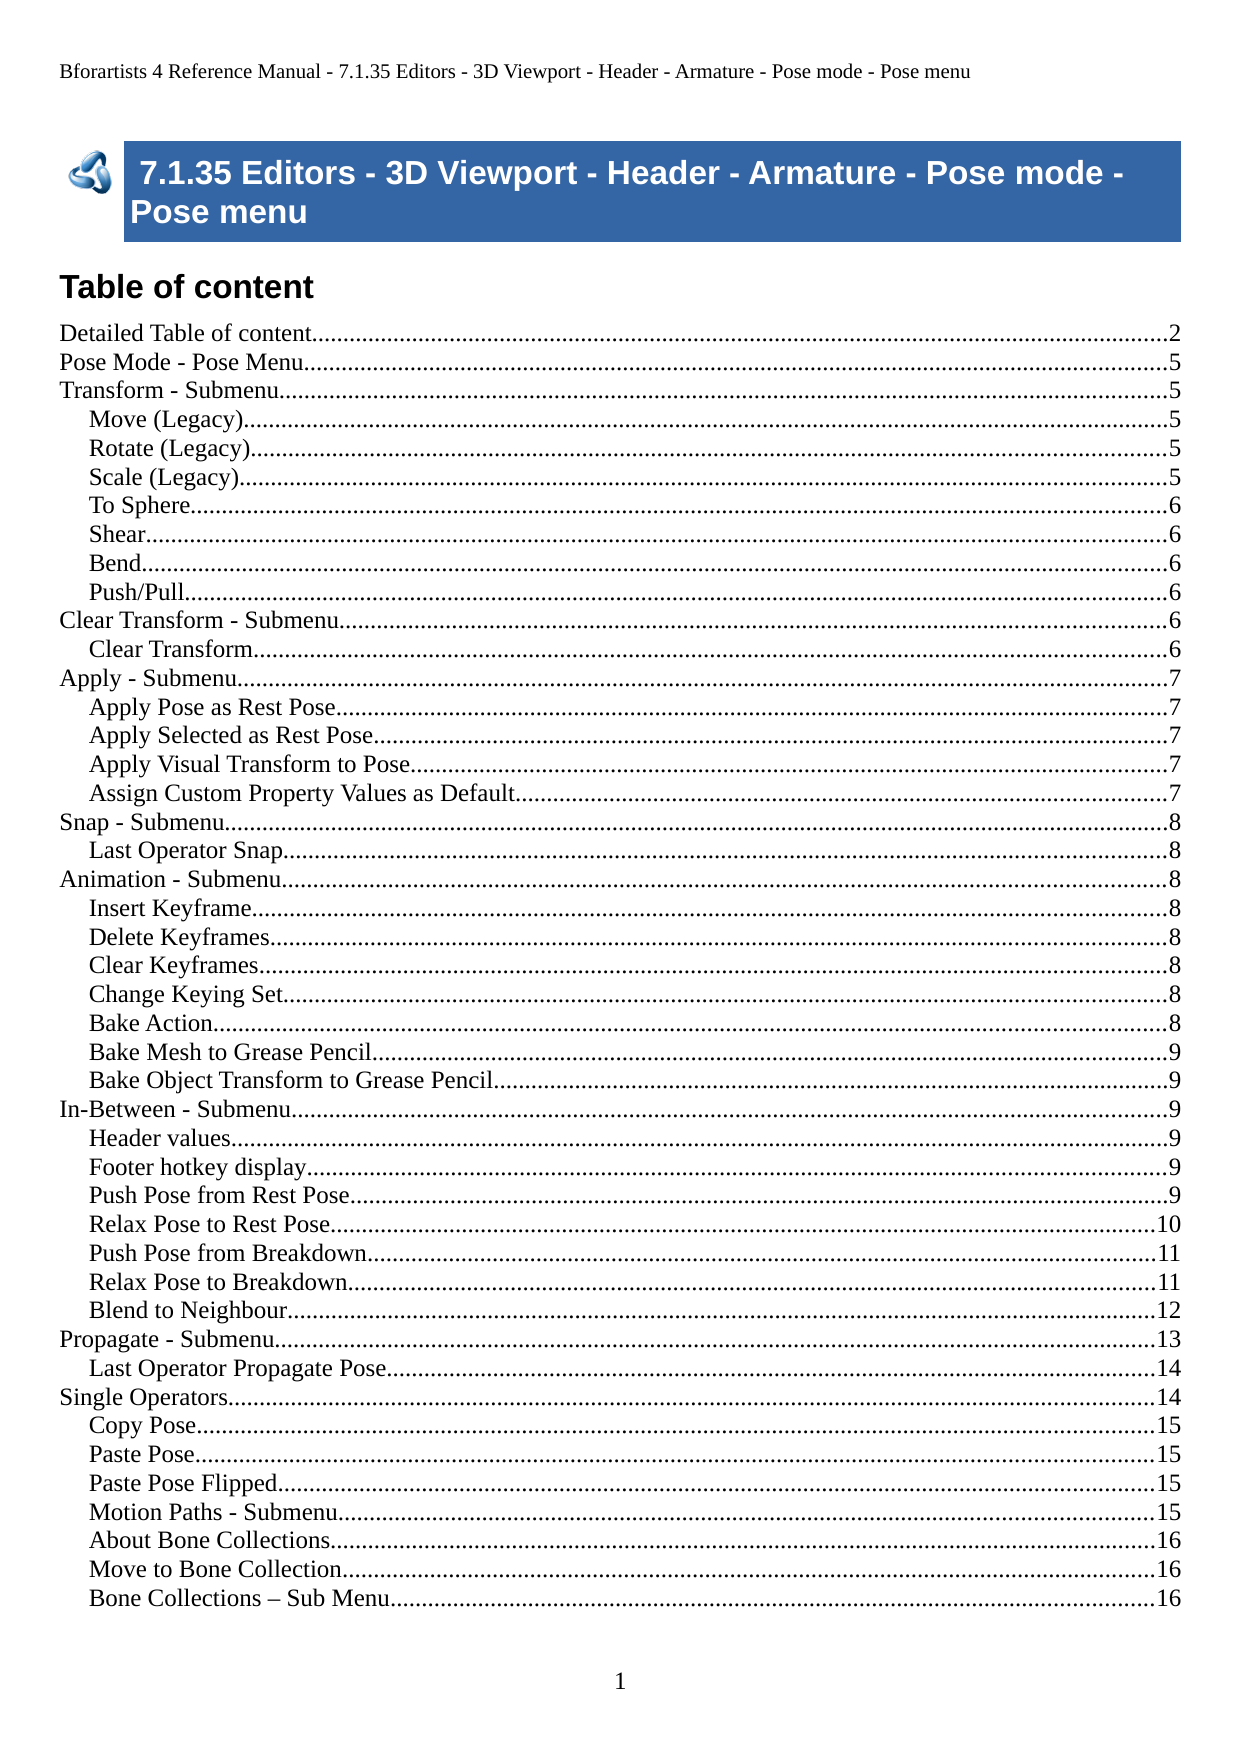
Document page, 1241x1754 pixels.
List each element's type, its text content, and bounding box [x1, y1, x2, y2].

text Shear 6 [88, 519, 1181, 548]
text Push Pose from Rest Pose 9 [88, 1180, 1181, 1209]
text Motion Paths - Submenu 15 [88, 1497, 1181, 1525]
text Propagate - Submenu 13 [59, 1324, 1181, 1353]
text Paste Pose Flipped 15 [88, 1468, 1181, 1497]
text Animation - Submenu 8 [59, 864, 1181, 893]
text Apply - Submenu 7 [59, 663, 1181, 692]
text Apply Selected as Rest Pose 7 [88, 720, 1181, 749]
text Header values 9 [88, 1123, 1181, 1152]
text Apply Pose as Rest Pose 7 [88, 692, 1181, 720]
table_header [59, 141, 124, 242]
text Rotate (Legacy) 5 [88, 433, 1181, 462]
text Clear Keyframes 8 [88, 950, 1181, 979]
text Clear Transform - Submenu 6 [59, 605, 1181, 634]
text Bone Collections – Sub Menu 16 [88, 1583, 1181, 1612]
text Bake Mesh to Grease Pencil 9 [88, 1037, 1181, 1065]
text Transform - Submenu 5 [59, 375, 1181, 404]
text Clear Transform 6 [88, 634, 1181, 663]
text Scale (Legacy) 5 [88, 462, 1181, 490]
table_header 7.1.35 Editors - 3D Viewport - Header - Armature - Pose mode - Pose menu [124, 141, 1181, 242]
text Push Pose from Breakdown 11 [88, 1238, 1181, 1267]
text Relax Pose to Breakdown 11 [88, 1267, 1181, 1295]
text To Sphere 6 [88, 490, 1181, 519]
text Footer hotkey display 9 [88, 1152, 1181, 1180]
text Blend to Neighbour 12 [88, 1295, 1181, 1324]
text Last Operator Snap 8 [88, 835, 1181, 864]
text Detailed Table of content 2 [59, 318, 1181, 347]
subtitle Table of content [59, 267, 1181, 305]
text Move (Legacy) 5 [88, 404, 1181, 433]
picture [65, 147, 114, 197]
text Paste Pose 15 [88, 1439, 1181, 1468]
text Bake Object Transform to Grease Pencil 9 [88, 1065, 1181, 1094]
text Bake Action 8 [88, 1008, 1181, 1037]
text Last Operator Propagate Pose 14 [88, 1353, 1181, 1382]
text Bend 6 [88, 548, 1181, 577]
text Assign Custom Property Values as Default 7 [88, 778, 1181, 807]
text Apply Visual Transform to Pose 7 [88, 749, 1181, 778]
text Relax Pose to Rest Pose 10 [88, 1209, 1181, 1238]
text Push/Pull 6 [88, 577, 1181, 605]
text In-Between - Submenu 9 [59, 1094, 1181, 1123]
text About Bone Collections 16 [88, 1525, 1181, 1554]
text Change Keying Set 8 [88, 979, 1181, 1008]
text Copy Pose 15 [88, 1410, 1181, 1439]
text Insert Keyframe 8 [88, 893, 1181, 922]
text Pose Mode - Pose Menu 5 [59, 347, 1181, 375]
text Snap - Submenu 8 [59, 807, 1181, 835]
text Delete Keyframes 8 [88, 922, 1181, 950]
text Move to Bone Collection 16 [88, 1554, 1181, 1583]
text Single Operators 14 [59, 1382, 1181, 1410]
